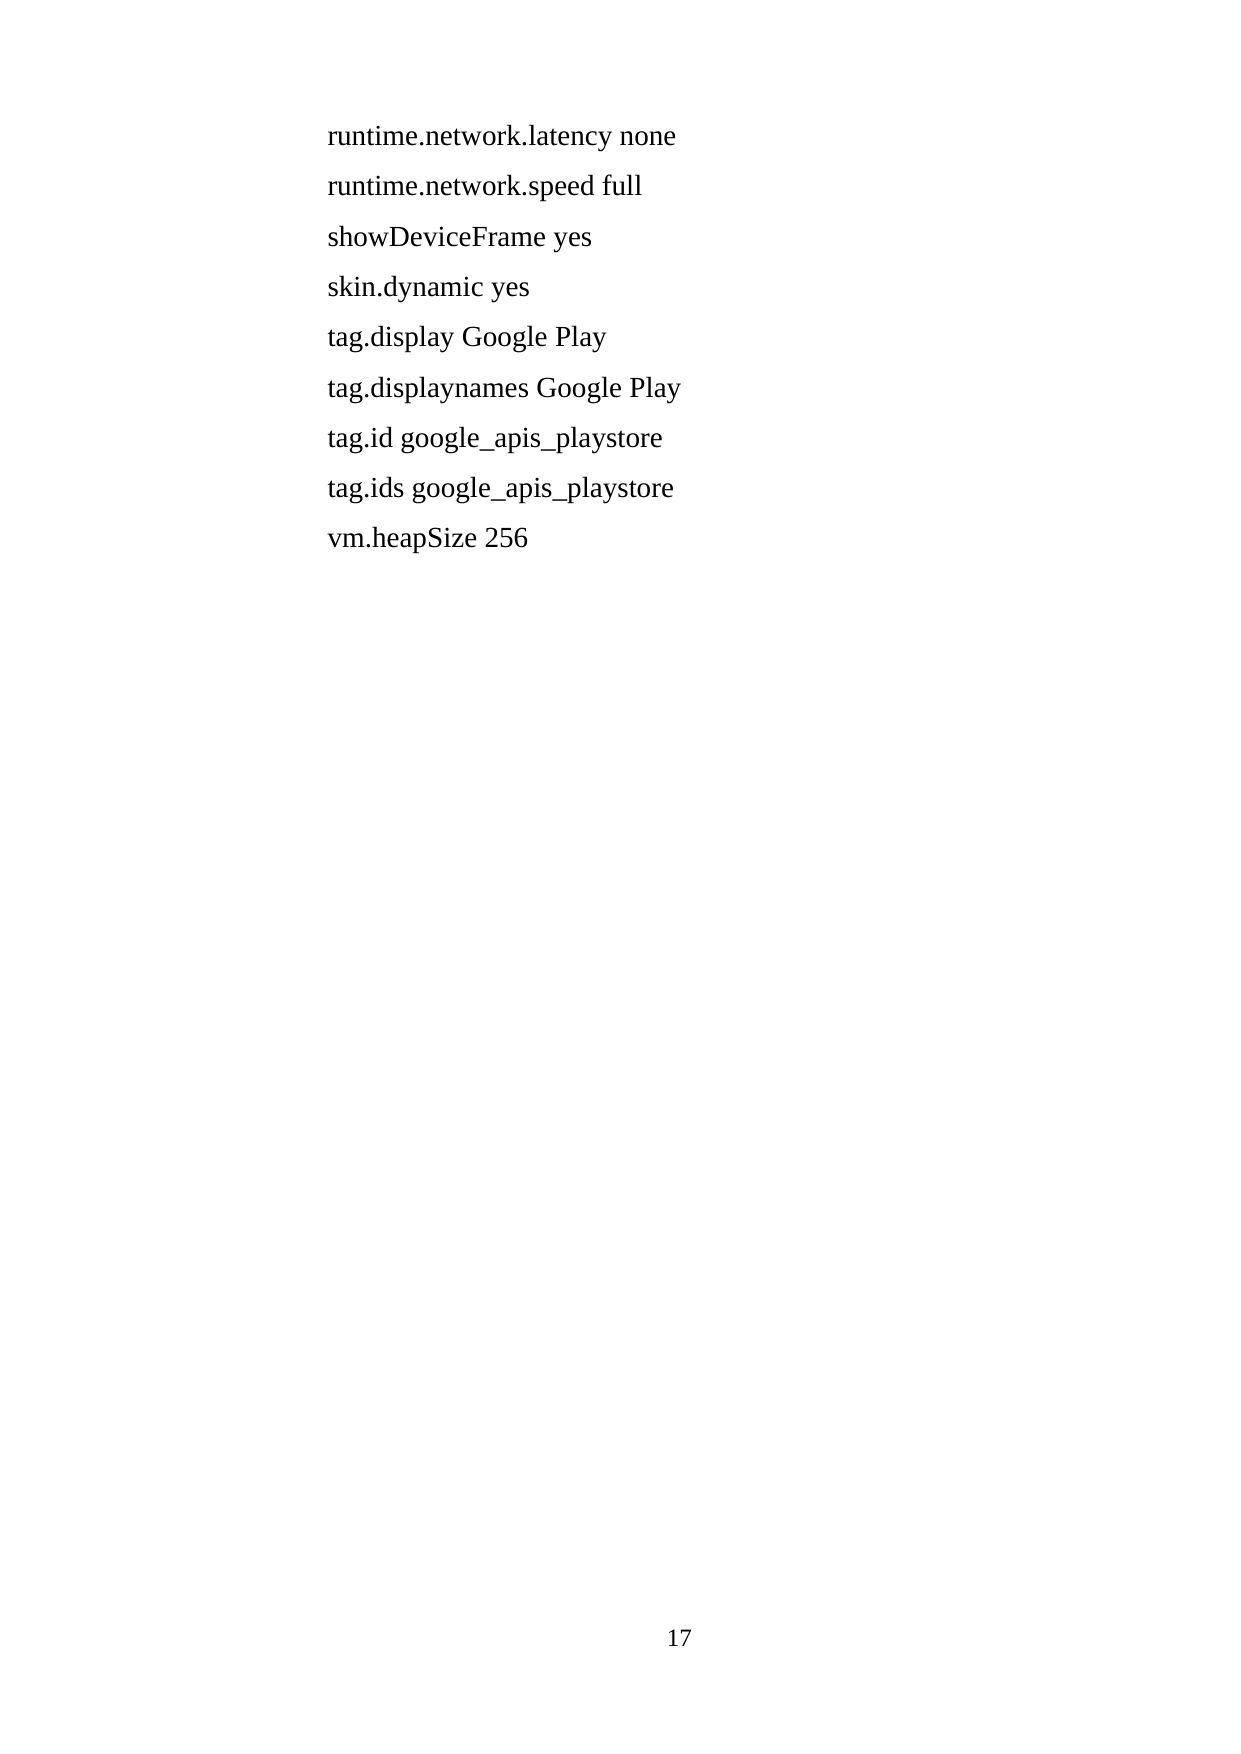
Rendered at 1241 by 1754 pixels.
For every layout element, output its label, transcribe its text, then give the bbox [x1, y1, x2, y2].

text skin.dynamic yes [252, 269, 1181, 303]
text tag.id google_apis_playstore [252, 420, 1181, 453]
text runtime.network.speed full [252, 168, 1181, 202]
text vm.heapSize 256 [252, 521, 1181, 554]
text tag.ids google_apis_playstore [252, 470, 1181, 504]
text tag.displaynames Google Play [252, 370, 1181, 403]
text tag.display Google Play [252, 319, 1181, 353]
text showDeviceFrame yes [252, 219, 1181, 252]
text runtime.network.latency none [252, 118, 1181, 152]
